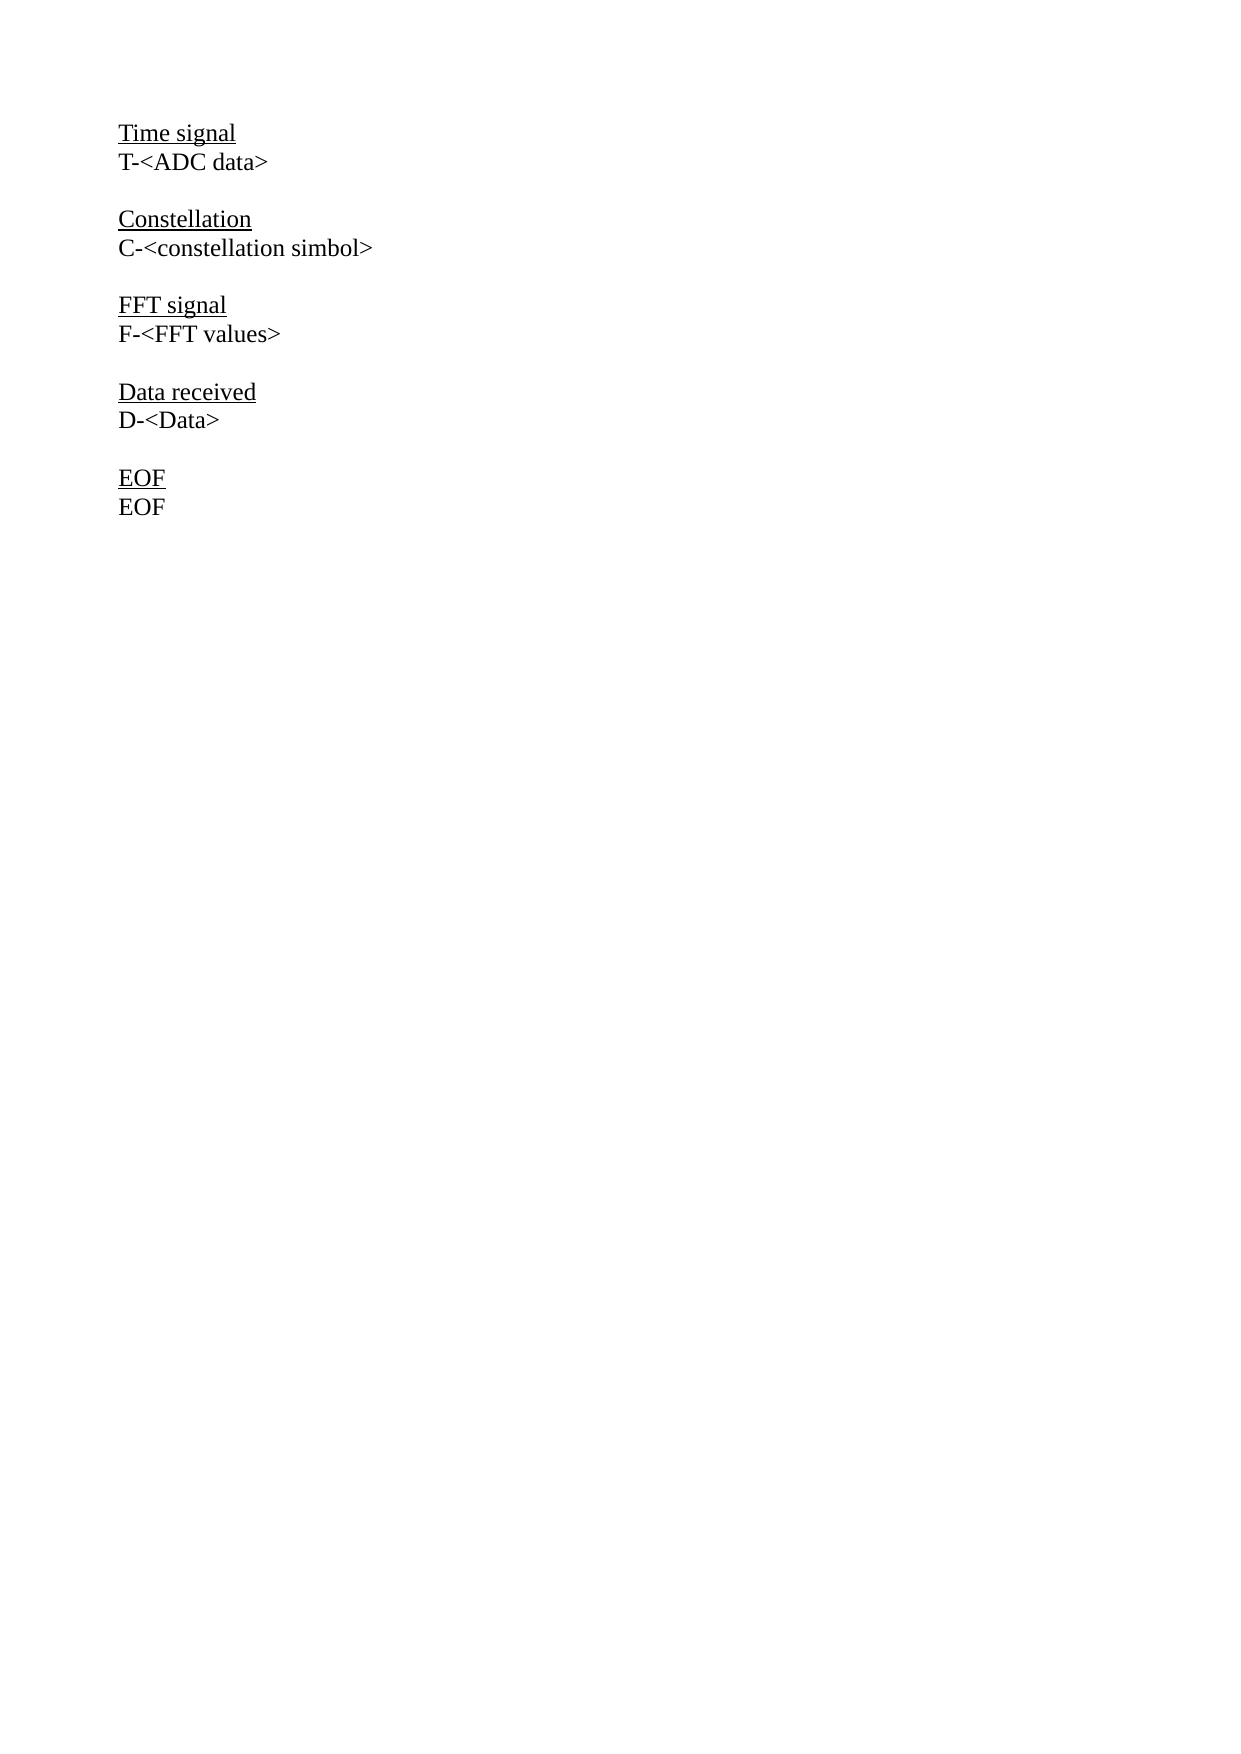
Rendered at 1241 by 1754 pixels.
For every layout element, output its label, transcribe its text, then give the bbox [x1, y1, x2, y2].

text F-<FFT values> [118, 319, 1122, 348]
text C-<constellation simbol> [118, 233, 1122, 262]
text D-<Data> [118, 406, 1122, 434]
text FFT signal [118, 291, 1122, 319]
text T-<ADC data> [118, 147, 1122, 176]
text Time signal [118, 118, 1122, 147]
text Constellation [118, 204, 1122, 233]
text EOF [118, 463, 1122, 492]
text EOF [118, 492, 1122, 521]
text Data received [118, 377, 1122, 406]
